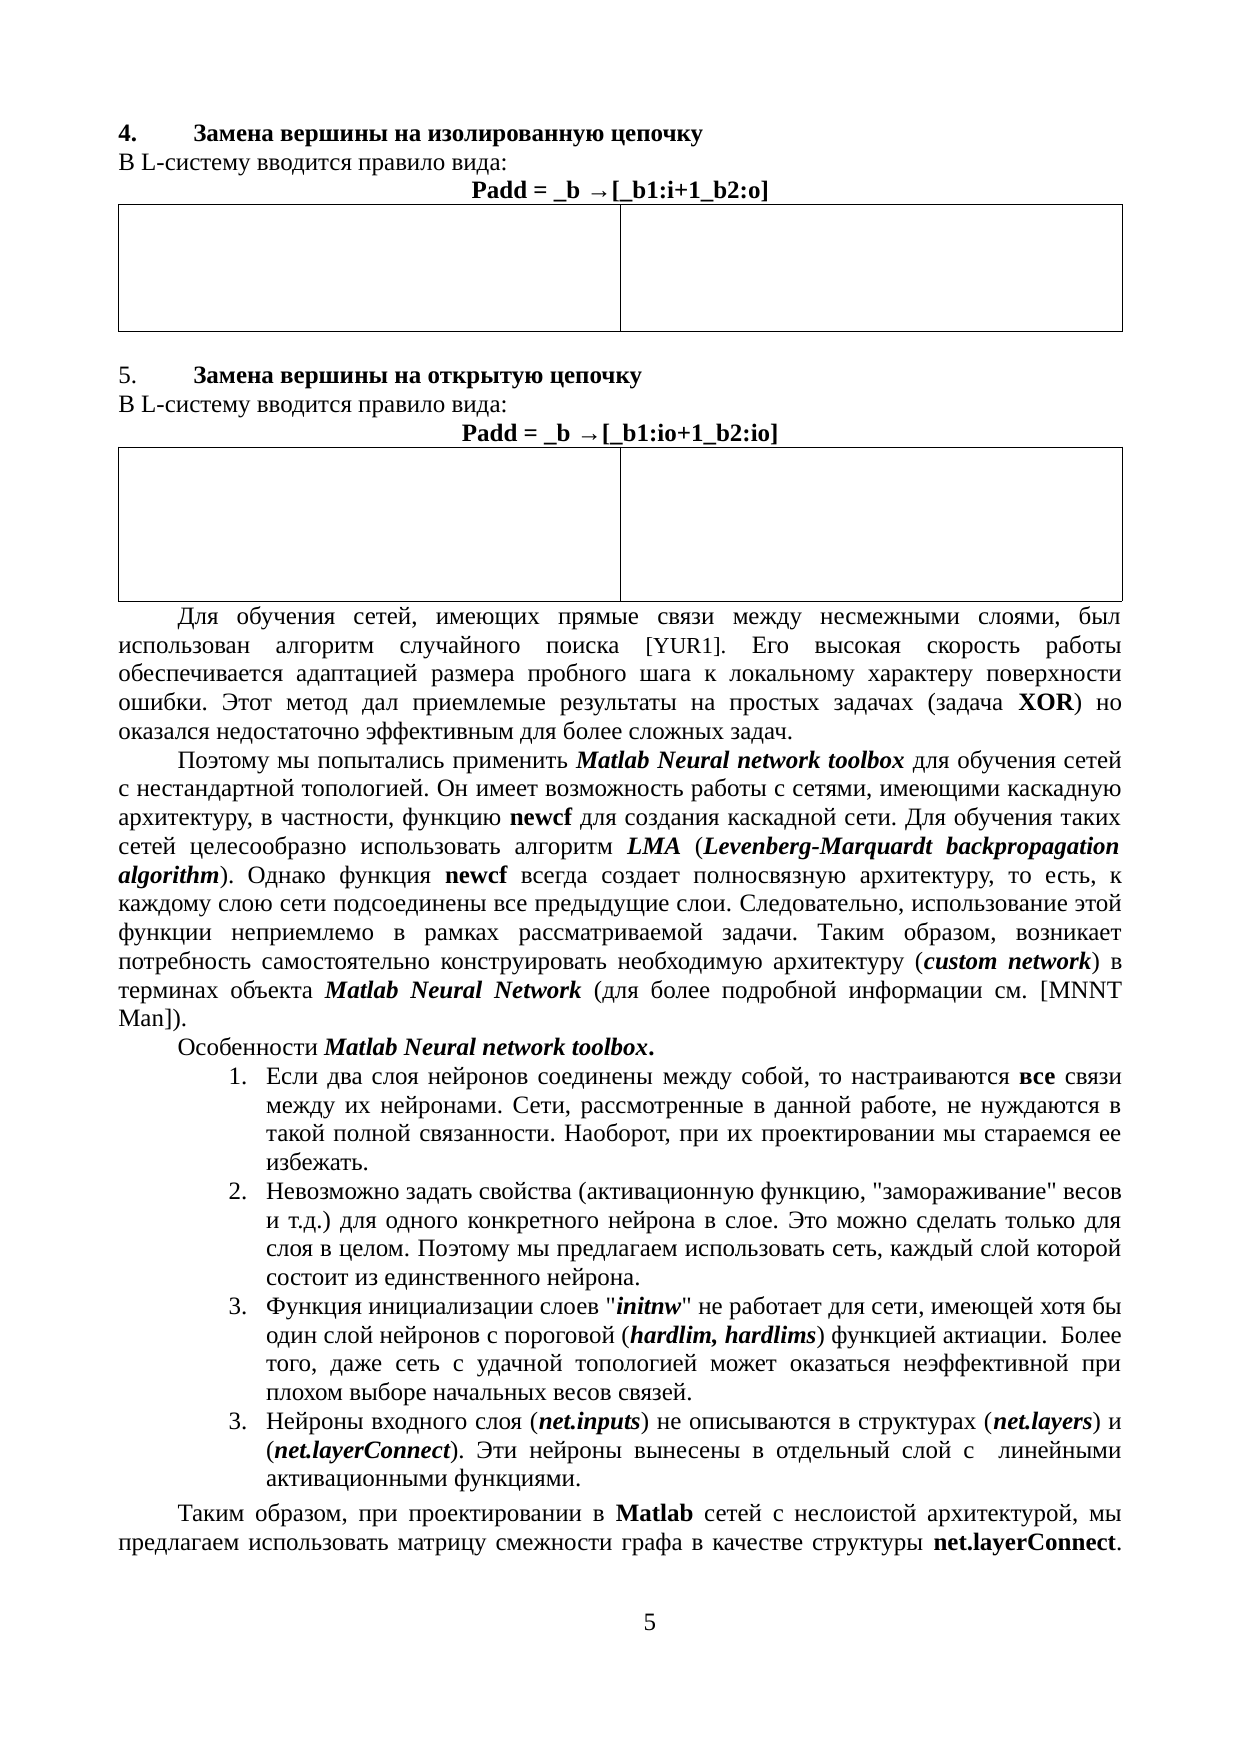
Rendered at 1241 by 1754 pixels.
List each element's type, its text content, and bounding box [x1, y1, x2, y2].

list Замена вершины на открытую цепочку [118, 360, 1122, 389]
table_header [621, 205, 1122, 331]
list В L-систему вводится правило вида: [118, 147, 1122, 176]
list Замена вершины на изолированную цепочку [118, 118, 1122, 147]
text Padd = _b →[_b1:io+1_b2:io] [118, 418, 1122, 447]
table_header [119, 205, 620, 331]
table_header [621, 448, 1122, 601]
text Для обучения сетей, имеющих прямые связи между несмежными слоями, был использован алгоритм случайного поиска [YUR1]. Его высокая скорость работы обеспечивается адаптацией размера пробного шага к локальному характеру поверхности ошибки. Этот метод дал приемлемые результаты на простых задачах (задача XOR) но оказался недостаточно эффективным для более сложных задач. [118, 602, 1122, 745]
text Поэтому мы попытались применить Matlab Neural network toolbox для обучения сетей с нестандартной топологией. Он имеет возможность работы с сетями, имеющими каскадную архитектуру, в частности, функцию newcf для создания каскадной сети. Для обучения таких сетей целесообразно использовать алгоритм LMA (Levenberg-Marquardt backpropagation algorithm). Однако функция newcf всегда создает полносвязную архитектуру, то есть, к каждому слою сети подсоединены все предыдущие слои. Следовательно, использование этой функции неприемлемо в рамках рассматриваемой задачи. Таким образом, возникает потребность самостоятельно конструировать необходимую архитектуру (custom network) в терминах объекта Matlab Neural Network (для более подробной информации см. [MNNT Man]). [118, 745, 1122, 1032]
list Если два слоя нейронов соединены между собой, то настраиваются все связи между их нейронами. Сети, рассмотренные в данной работе, не нуждаются в такой полной связанности. Наоборот, при их проектировании мы стараемся ее избежать. [228, 1061, 1122, 1176]
list Функция инициализации слоев "initnw" не работает для сети, имеющей хотя бы один слой нейронов с пороговой (hardlim, hardlims) функцией актиации. Более того, даже сеть с удачной топологией может оказаться неэффективной при плохом выборе начальных весов связей. [228, 1291, 1122, 1406]
list Невозможно задать свойства (активационную функцию, "замораживание" весов и т.д.) для одного конкретного нейрона в слое. Это можно сделать только для слоя в целом. Поэтому мы предлагаем использовать сеть, каждый слой которой состоит из единственного нейрона. [228, 1176, 1122, 1291]
text Особенности Matlab Neural network toolbox. [118, 1032, 1122, 1061]
list Нейроны входного слоя (net.inputs) не описываются в структурах (net.layers) и (net.layerConnect). Эти нейроны вынесены в отдельный слой с линейными активационными функциями. [228, 1406, 1122, 1492]
text Таким образом, при проектировании в Matlab сетей с неслоистой архитектурой, мы предлагаем использовать матрицу смежности графа в качестве структуры net.layerConnect. [118, 1498, 1122, 1556]
list В L-систему вводится правило вида: [118, 389, 1122, 418]
table_header [119, 448, 620, 601]
text Padd = _b →[_b1:i+1_b2:o] [118, 176, 1122, 204]
